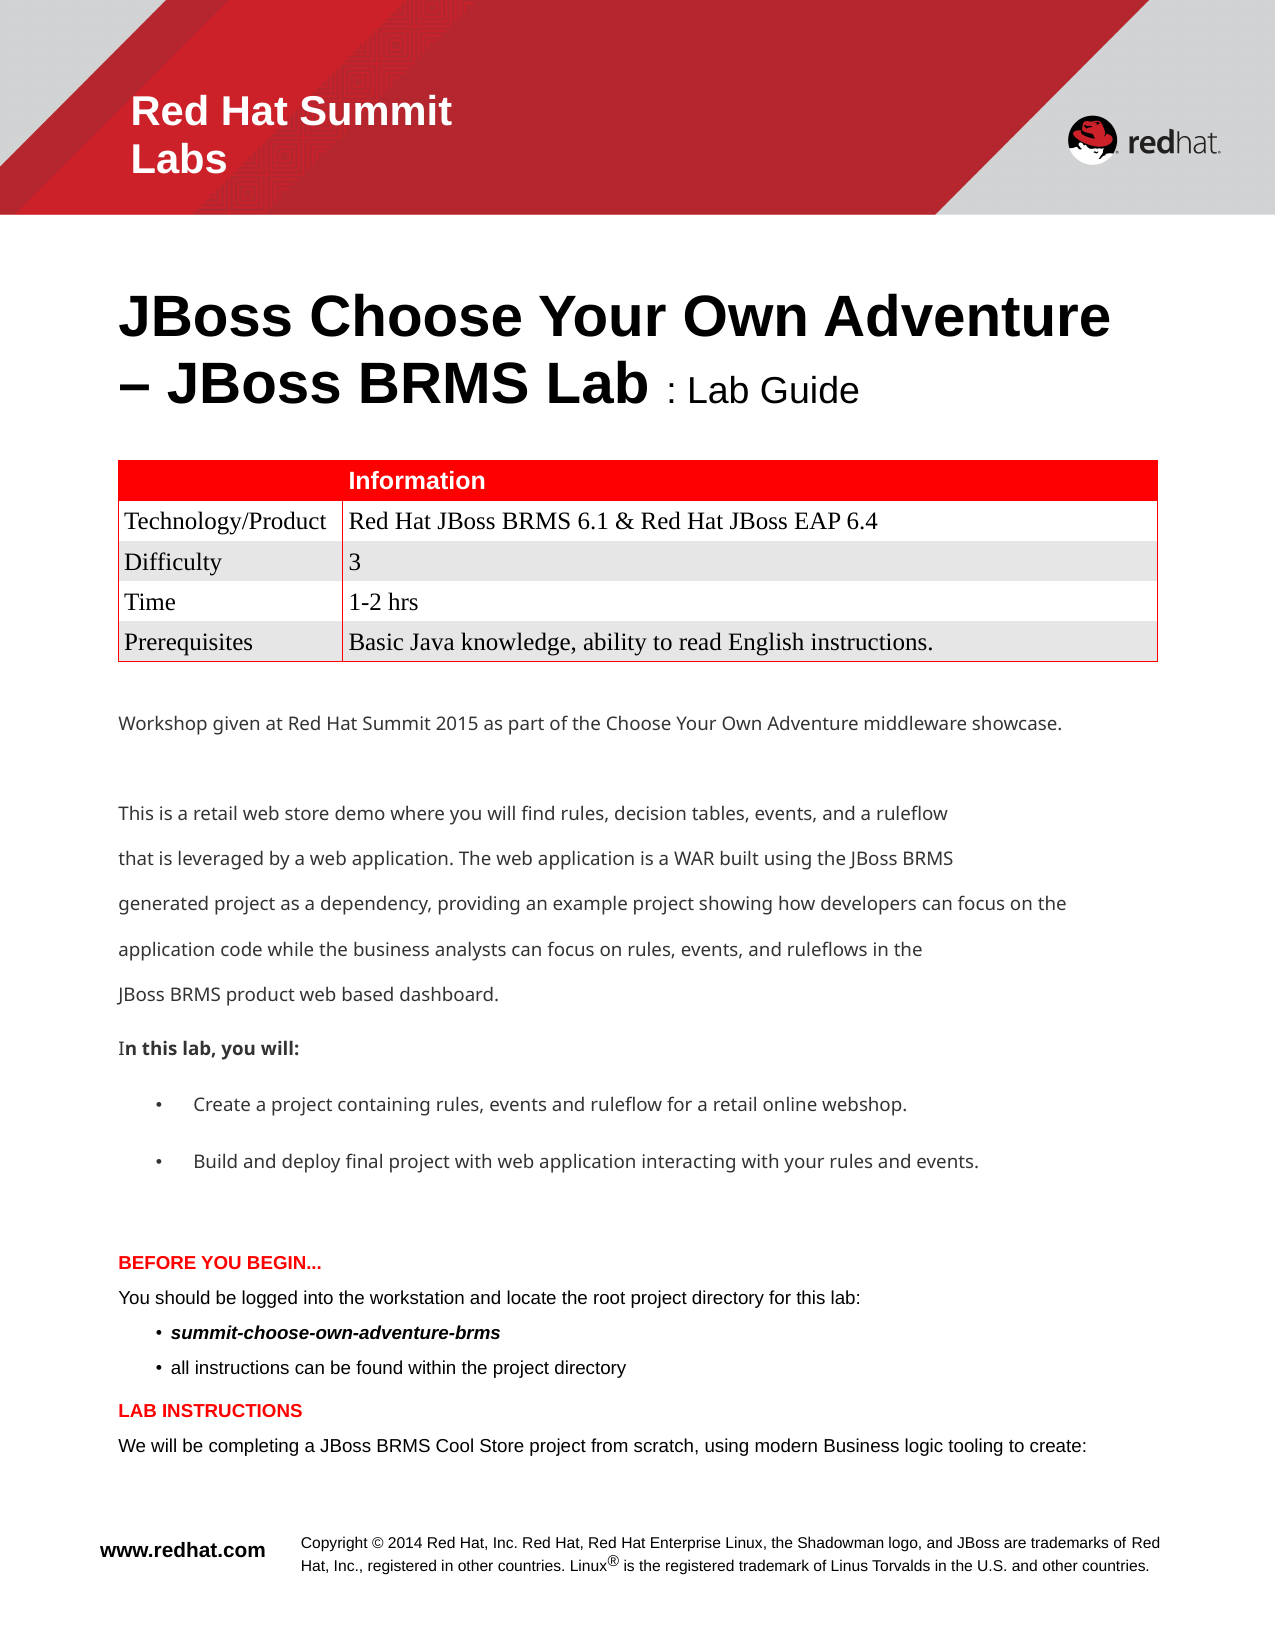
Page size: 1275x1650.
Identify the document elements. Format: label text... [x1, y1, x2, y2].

text Lab Instructions [118, 1400, 1157, 1421]
text We will be completing a JBoss BRMS Cool Store project from scratch, using modern Business logic tooling to create: [118, 1435, 1157, 1457]
text Workshop given at Red Hat Summit 2015 as part of the Choose Your Own Adventure middleware showcase. [118, 710, 1157, 735]
table_cell 3 [343, 541, 1157, 581]
table_cell Technology/Product [119, 501, 342, 541]
text This is a retail web store demo where you will find rules, decision tables, events, and a ruleflow [118, 800, 1157, 826]
list all instructions can be found within the project directory [156, 1357, 1157, 1379]
list Create a project containing rules, events and ruleflow for a retail online webshop. [156, 1083, 1157, 1117]
table_header [119, 461, 342, 501]
table_cell 1-2 hrs [343, 581, 1157, 621]
table_cell Prerequisites [119, 621, 342, 661]
text JBoss BRMS product web based dashboard. [118, 981, 1157, 1007]
text www.redhat.com [100, 1537, 276, 1561]
table_cell Red Hat JBoss BRMS 6.1 & Red Hat JBoss EAP 6.4 [343, 501, 1157, 541]
picture [0, 0, 1275, 215]
title JBoss Choose Your Own Adventure – JBoss BRMS Lab : Lab Guide [118, 215, 1157, 416]
text In this lab, you will: [118, 1026, 1157, 1061]
text Copyright © 2014 Red Hat, Inc. Red Hat, Red Hat Enterprise Linux, the Shadowman logo, and JBoss are trademarks of Red Hat, Inc., registered in other countries. Linux® is the registered trademark of Linus Torvalds in the U.S. and other countries. [301, 1534, 1184, 1575]
text that is leveraged by a web application. The web application is a WAR built using the JBoss BRMS [118, 846, 1157, 871]
text generated project as a dependency, providing an example project showing how developers can focus on the [118, 891, 1157, 916]
table_header Information [343, 461, 1157, 501]
table_cell Difficulty [119, 541, 342, 581]
table_cell Basic Java knowledge, ability to read English instructions. [343, 621, 1157, 661]
list summit-choose-own-adventure-brms [156, 1322, 1157, 1344]
list Build and deploy final project with web application interacting with your rules and events. [156, 1139, 1157, 1173]
text application code while the business analysts can focus on rules, events, and ruleflows in the [118, 936, 1157, 961]
text You should be logged into the workstation and locate the root project directory for this lab: [118, 1287, 1157, 1308]
text Before you begin... [118, 1252, 1157, 1273]
table_cell Time [119, 581, 342, 621]
